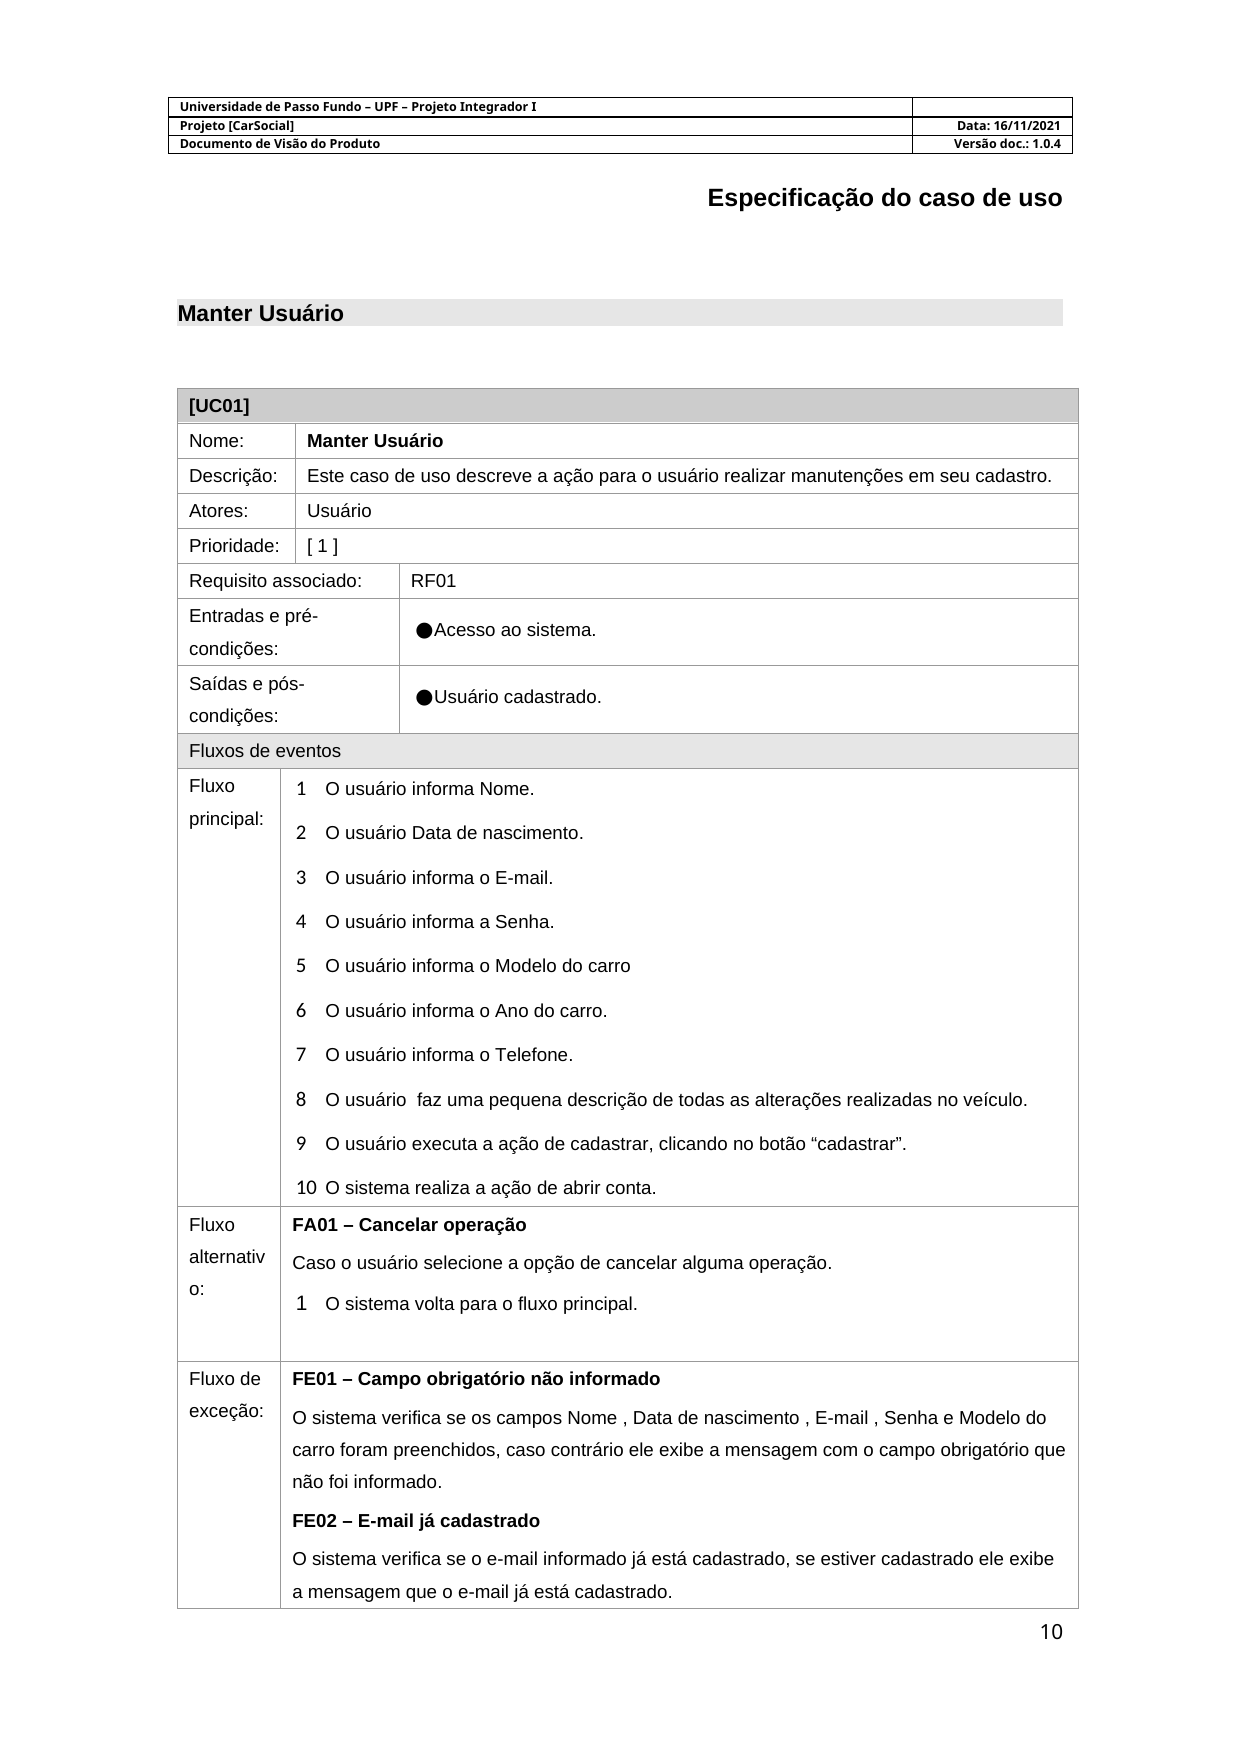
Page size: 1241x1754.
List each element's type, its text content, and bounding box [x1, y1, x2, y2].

table_cell Requisito associado: [178, 564, 399, 598]
table_cell Usuário [296, 494, 1078, 528]
table_cell Atores: [178, 494, 295, 528]
table_cell Manter Usuário [296, 424, 1078, 458]
table_cell Prioridade: [178, 529, 295, 563]
table_cell RF01 [400, 564, 1078, 598]
table_header [UC01] [178, 389, 1078, 422]
table_cell [ 1 ] [296, 529, 1078, 563]
table_cell Fluxo de exceção: [178, 1362, 280, 1608]
table_cell Descrição: [178, 459, 295, 493]
table_cell Fluxo alternativo: [178, 1207, 280, 1361]
table_cell Fluxos de eventos [178, 734, 1078, 768]
table_cell FE01 – Campo obrigatório não informado O sistema verifica se os campos Nome , Data de nascimento , E-mail , Senha e Modelo do carro foram preenchidos, caso contrário ele exibe a mensagem com o campo obrigatório que não foi informado. FE02 – E-mail já cadastrado O sistema verifica se o e-mail informado já está cadastrado, se estiver cadastrado ele exibe a mensagem que o e-mail já está cadastrado. [281, 1362, 1078, 1608]
table_cell O usuário informa Nome. O usuário Data de nascimento. O usuário informa o E-mail. O usuário informa a Senha. O usuário informa o Modelo do carro O usuário informa o Ano do carro. O usuário informa o Telefone. O usuário faz uma pequena descrição de todas as alterações realizadas no veículo. O usuário executa a ação de cadastrar, clicando no botão “cadastrar”. O sistema realiza a ação de abrir conta. [281, 769, 1078, 1206]
table_cell Fluxo principal: [178, 769, 280, 1206]
table_cell Entradas e pré-condições: [178, 599, 399, 665]
table_cell Saídas e pós-condições: [178, 666, 399, 733]
text Manter Usuário [177, 299, 1063, 326]
table_cell Nome: [178, 424, 295, 458]
table_cell Acesso ao sistema. [400, 599, 1078, 665]
table_cell Usuário cadastrado. [400, 666, 1078, 733]
table_cell Este caso de uso descreve a ação para o usuário realizar manutenções em seu cadastro. [296, 459, 1078, 493]
text Especificação do caso de uso [237, 183, 1063, 212]
table_cell FA01 – Cancelar operação Caso o usuário selecione a opção de cancelar alguma operação. O sistema volta para o fluxo principal. [281, 1207, 1078, 1361]
